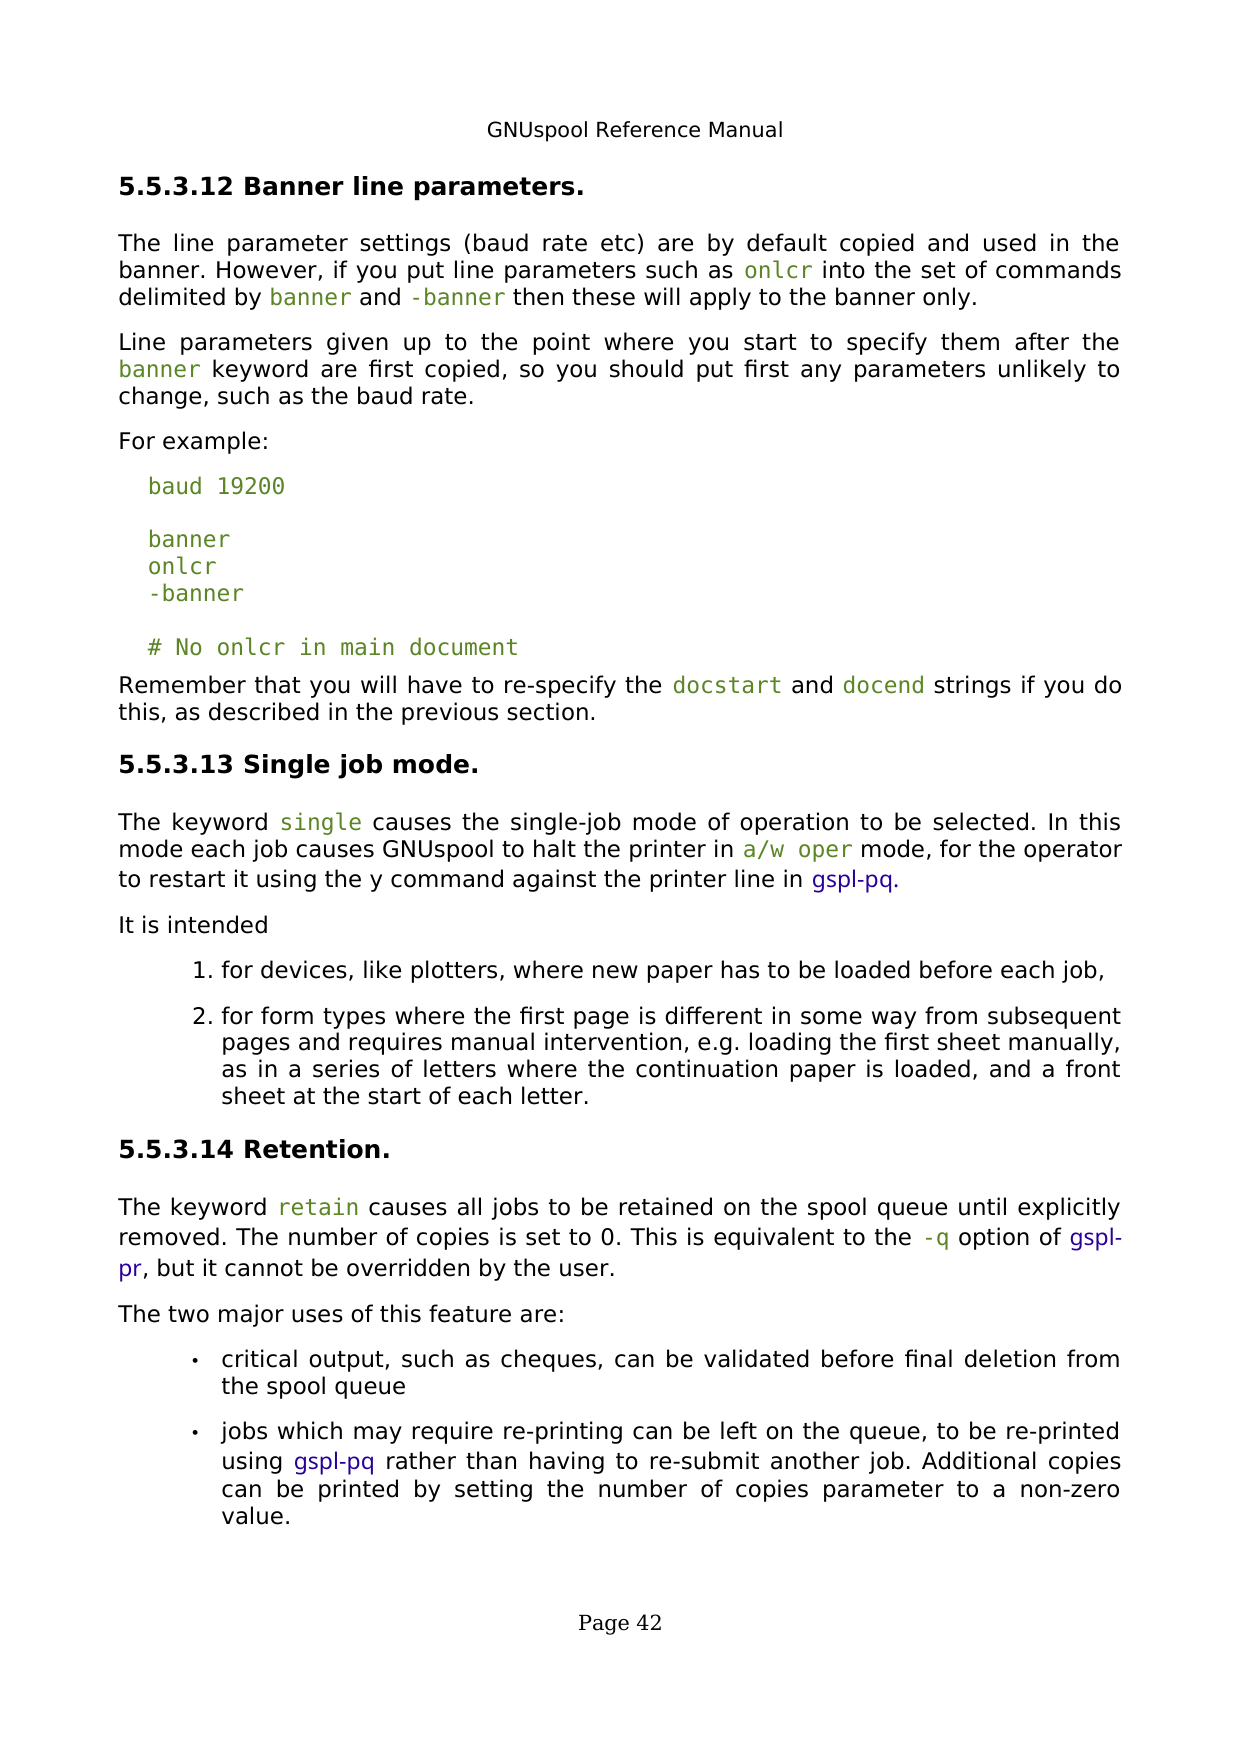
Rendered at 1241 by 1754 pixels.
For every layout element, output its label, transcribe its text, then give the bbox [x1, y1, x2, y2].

list for form types where the first page is different in some way from subsequent pages and requires manual intervention, e.g. loading the first sheet manually, as in a series of letters where the continuation paper is loaded, and a front sheet at the start of each letter. [192, 1003, 1122, 1110]
list for devices, like plotters, where new paper has to be loaded before each job, [192, 958, 1122, 984]
text The line parameter settings (baud rate etc) are by default copied and used in the banner. However, if you put line parameters such as onlcr into the set of commands delimited by banner and -banner then these will apply to the banner only. [118, 231, 1122, 311]
text For example: [118, 428, 1122, 455]
text Remember that you will have to re-specify the docstart and docend strings if you do this, as described in the previous section. [118, 672, 1122, 726]
text The two major uses of this feature are: [118, 1301, 1122, 1328]
subtitle Banner line parameters. [118, 172, 1122, 201]
text baud 19200 banner onlcr -banner # No onlcr in main document [148, 473, 1122, 660]
text Line parameters given up to the point where you start to specify them after the banner keyword are first copied, so you should put first any parameters unlikely to change, such as the baud rate. [118, 329, 1122, 409]
text The keyword retain causes all jobs to be retained on the spool queue until explicitly removed. The number of copies is set to 0. This is equivalent to the -q option of gspl-pr, but it cannot be overridden by the user. [118, 1194, 1122, 1283]
list jobs which may require re-printing can be left on the queue, to be re-printed using gspl-pq rather than having to re-submit another job. Additional copies can be printed by setting the number of copies parameter to a non-zero value. [192, 1418, 1122, 1530]
text The keyword single causes the single-job mode of operation to be selected. In this mode each job causes GNUspool to halt the printer in a/w oper mode, for the operator to restart it using the y command against the printer line in gspl-pq. [118, 809, 1122, 894]
text It is intended [118, 913, 1122, 939]
subtitle Single job mode. [118, 751, 1122, 780]
list critical output, such as cheques, can be validated before final deletion from the spool queue [192, 1346, 1122, 1400]
subtitle Retention. [118, 1135, 1122, 1164]
